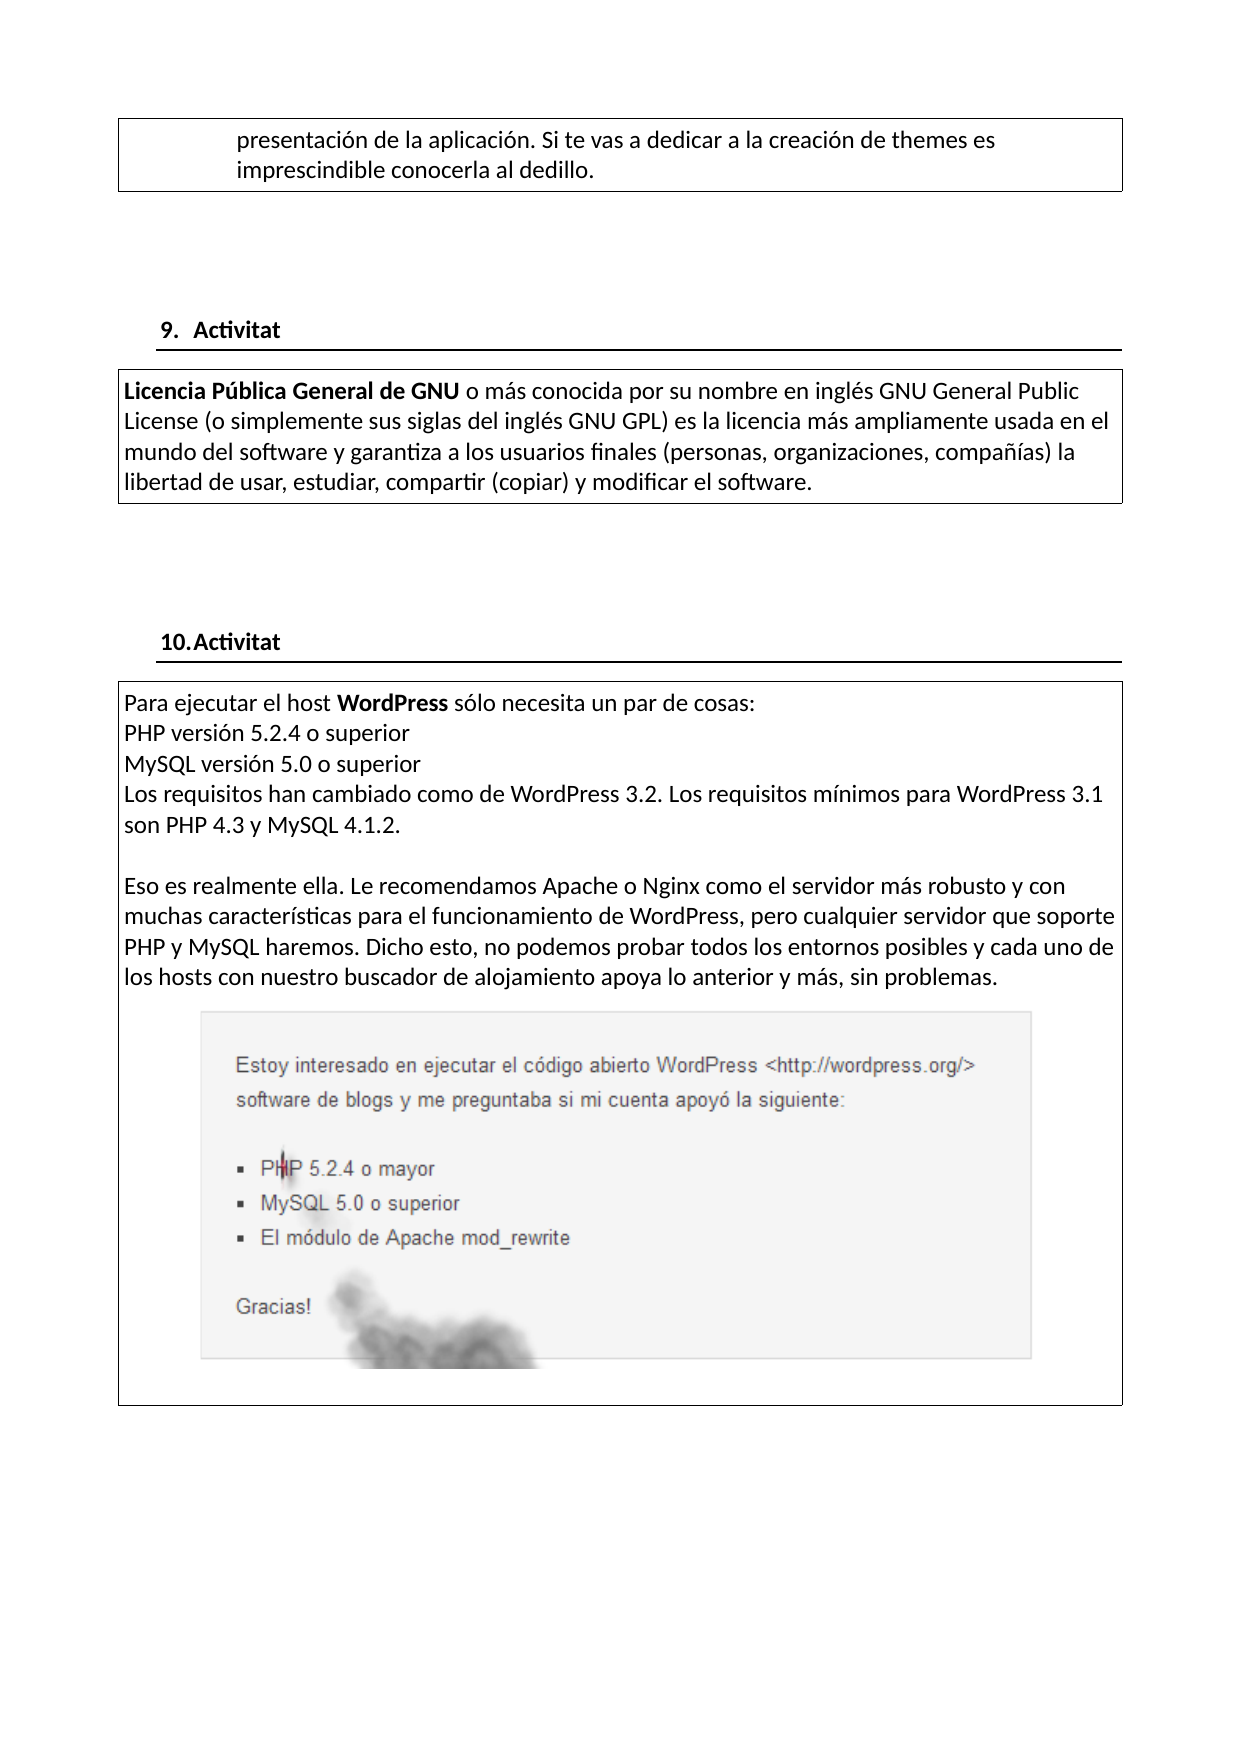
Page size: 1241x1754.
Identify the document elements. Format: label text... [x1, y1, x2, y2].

list Activitat [156, 622, 1122, 661]
table_header [119, 1369, 1122, 1405]
list Activitat [156, 310, 1122, 349]
table_header Licencia Pública General de GNU o más conocida por su nombre en inglés GNU General Public License (o simplemente sus siglas del inglés GNU GPL) es la licencia más ampliamente usada en el mundo del software y garantiza a los usuarios finales (personas, organizaciones, compañías) la libertad de usar, estudiar, compartir (copiar) y modificar el software. [119, 370, 1122, 503]
picture [200, 991, 1040, 1369]
table_header presentación de la aplicación. Si te vas a dedicar a la creación de themes es imprescindible conocerla al dedillo. [119, 119, 1122, 191]
table_header Para ejecutar el host WordPress sólo necesita un par de cosas: PHP versión 5.2.4 o superior MySQL versión 5.0 o superior Los requisitos han cambiado como de WordPress 3.2. Los requisitos mínimos para WordPress 3.1 son PHP 4.3 y MySQL 4.1.2. Eso es realmente ella. Le recomendamos Apache o Nginx como el servidor más robusto y con muchas características para el funcionamiento de WordPress, pero cualquier servidor que soporte PHP y MySQL haremos. Dicho esto, no podemos probar todos los entornos posibles y cada uno de los hosts con nuestro buscador de alojamiento apoya lo anterior y más, sin problemas. [119, 682, 1122, 1368]
